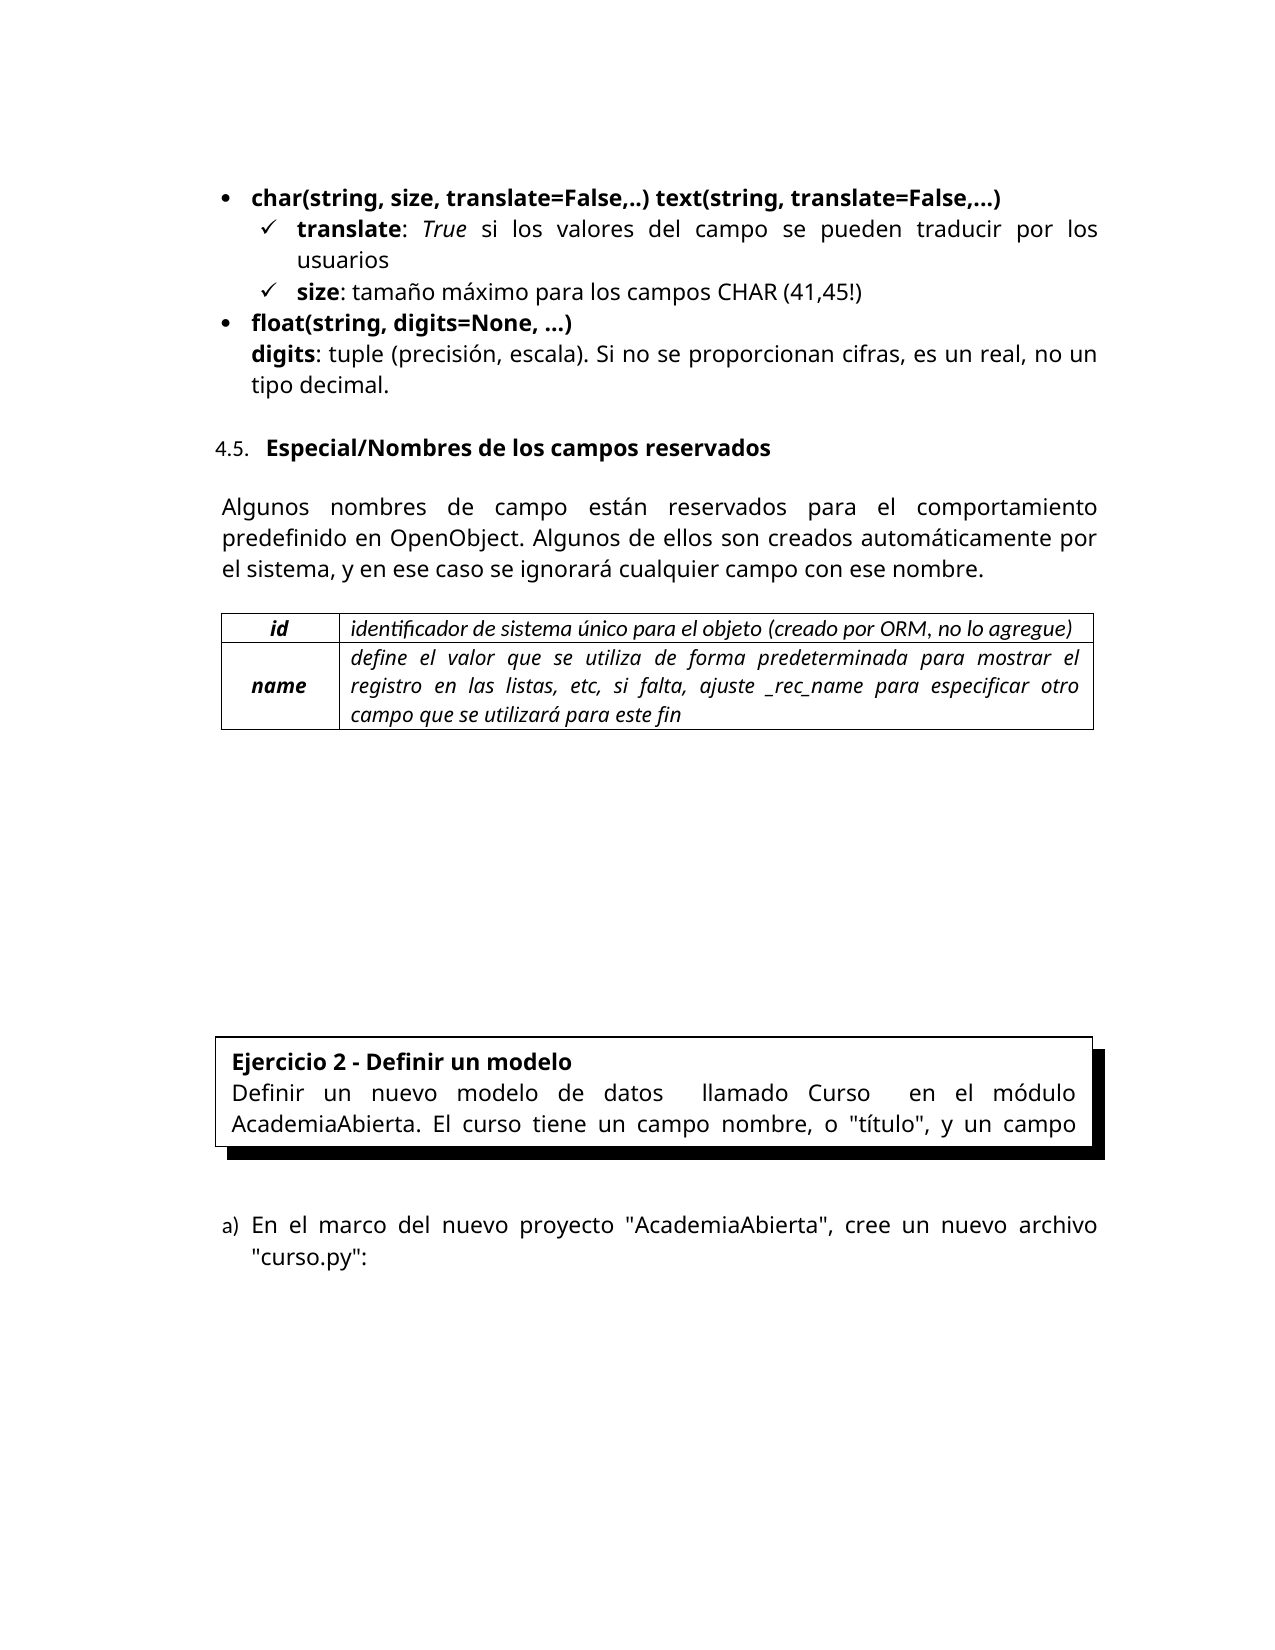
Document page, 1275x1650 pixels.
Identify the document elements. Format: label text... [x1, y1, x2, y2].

list Especial/Nombres de los campos reservados [215, 432, 1098, 463]
text digits: tuple (precisión, escala). Si no se proporcionan cifras, es un real, no un tipo decimal. [251, 338, 1098, 400]
list char(string, size, translate=False,..) text(string, translate=False,...) [222, 182, 1098, 213]
table_cell name [222, 643, 339, 728]
text Ejercicio 2 - Definir un modelo [231, 1045, 1076, 1077]
list En el marco del nuevo proyecto "AcademiaAbierta", cree un nuevo archivo "curso.py": [222, 1209, 1098, 1272]
list float(string, digits=None, ...) [222, 307, 1098, 338]
table_header identificador de sistema único para el objeto (creado por ORM, no lo agregue) [340, 614, 1093, 642]
list translate: True si los valores del campo se pueden traducir por los usuarios [259, 213, 1098, 275]
text Algunos nombres de campo están reservados para el comportamiento predefinido en OpenObject. Algunos de ellos son creados automáticamente por el sistema, y en ese caso se ignorará cualquier campo con ese nombre. [222, 491, 1098, 585]
table_cell define el valor que se utiliza de forma predeterminada para mostrar el registro en las listas, etc, si falta, ajuste _rec_name para especificar otro campo que se utilizará para este fin [340, 643, 1093, 728]
text Definir un nuevo modelo de datos llamado Curso en el módulo AcademiaAbierta. El curso tiene un campo nombre, o "título", y un campo descripción. Se requiere el nombre de la clase. [231, 1077, 1076, 1138]
table_header id [222, 614, 339, 642]
list size: tamaño máximo para los campos CHAR (41,45!) [259, 275, 1098, 307]
